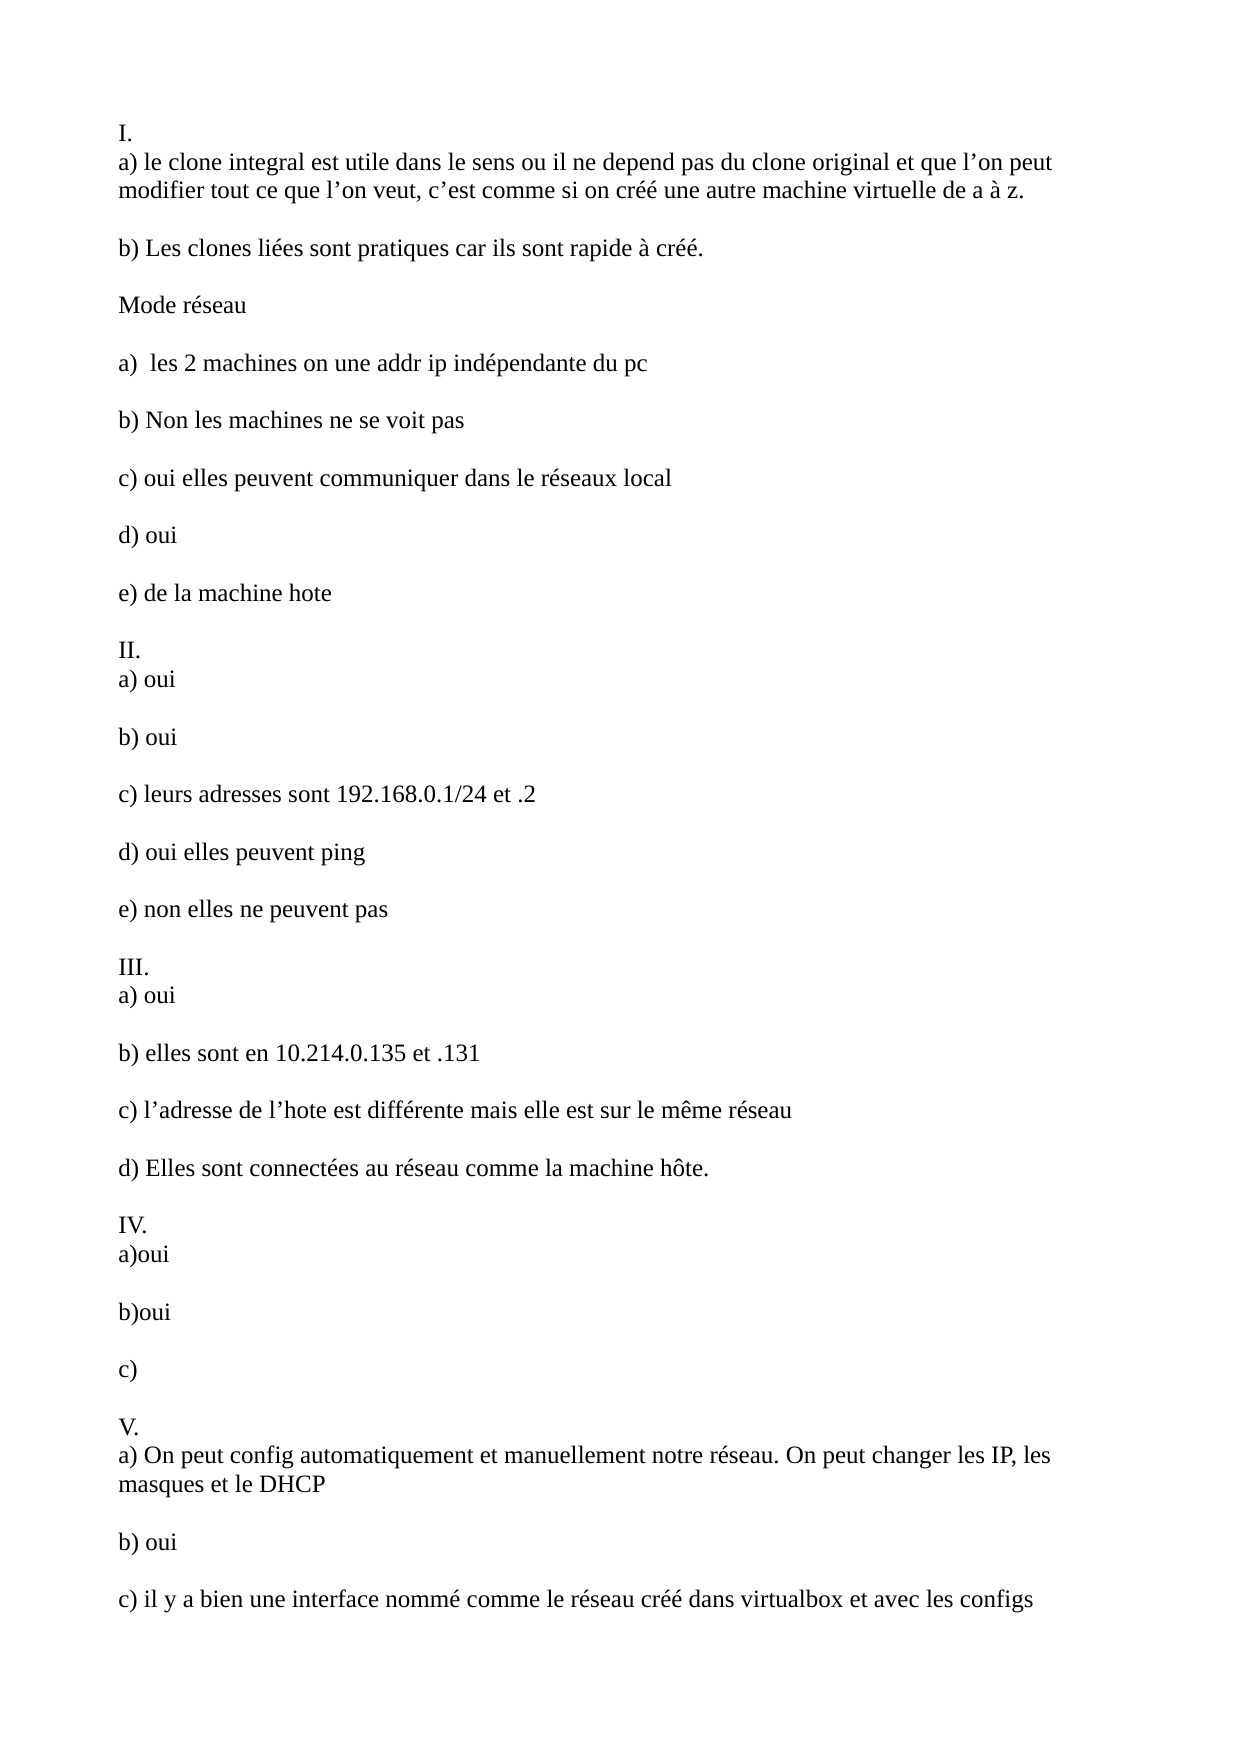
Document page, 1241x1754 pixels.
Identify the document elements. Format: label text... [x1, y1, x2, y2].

text a) oui [118, 664, 1122, 693]
text a)oui [118, 1239, 1122, 1268]
text III. [118, 952, 1122, 981]
text d) Elles sont connectées au réseau comme la machine hôte. [118, 1153, 1122, 1182]
text d) oui [118, 521, 1122, 549]
text b) oui [118, 722, 1122, 751]
text a) le clone integral est utile dans le sens ou il ne depend pas du clone original et que l’on peut modifier tout ce que l’on veut, c’est comme si on créé une autre machine virtuelle de a à z. [118, 147, 1122, 204]
text IV. [118, 1211, 1122, 1239]
text b)oui [118, 1297, 1122, 1326]
text c) [118, 1354, 1122, 1383]
text a) les 2 machines on une addr ip indépendante du pc [118, 348, 1122, 377]
text b) Non les machines ne se voit pas [118, 406, 1122, 434]
text b) oui [118, 1527, 1122, 1556]
text e) non elles ne peuvent pas [118, 894, 1122, 923]
text a) On peut config automatiquement et manuellement notre réseau. On peut changer les IP, les masques et le DHCP [118, 1441, 1122, 1498]
text c) l’adresse de l’hote est différente mais elle est sur le même réseau [118, 1096, 1122, 1124]
text I. [118, 118, 1122, 147]
text a) oui [118, 981, 1122, 1009]
text b) elles sont en 10.214.0.135 et .131 [118, 1038, 1122, 1067]
text II. [118, 636, 1122, 664]
text c) leurs adresses sont 192.168.0.1/24 et .2 [118, 779, 1122, 808]
text c) il y a bien une interface nommé comme le réseau créé dans virtualbox et avec les configs [118, 1584, 1122, 1613]
text Mode réseau [118, 291, 1122, 319]
text V. [118, 1412, 1122, 1441]
text c) oui elles peuvent communiquer dans le réseaux local [118, 463, 1122, 492]
text e) de la machine hote [118, 578, 1122, 607]
text b) Les clones liées sont pratiques car ils sont rapide à créé. [118, 233, 1122, 262]
text d) oui elles peuvent ping [118, 837, 1122, 866]
